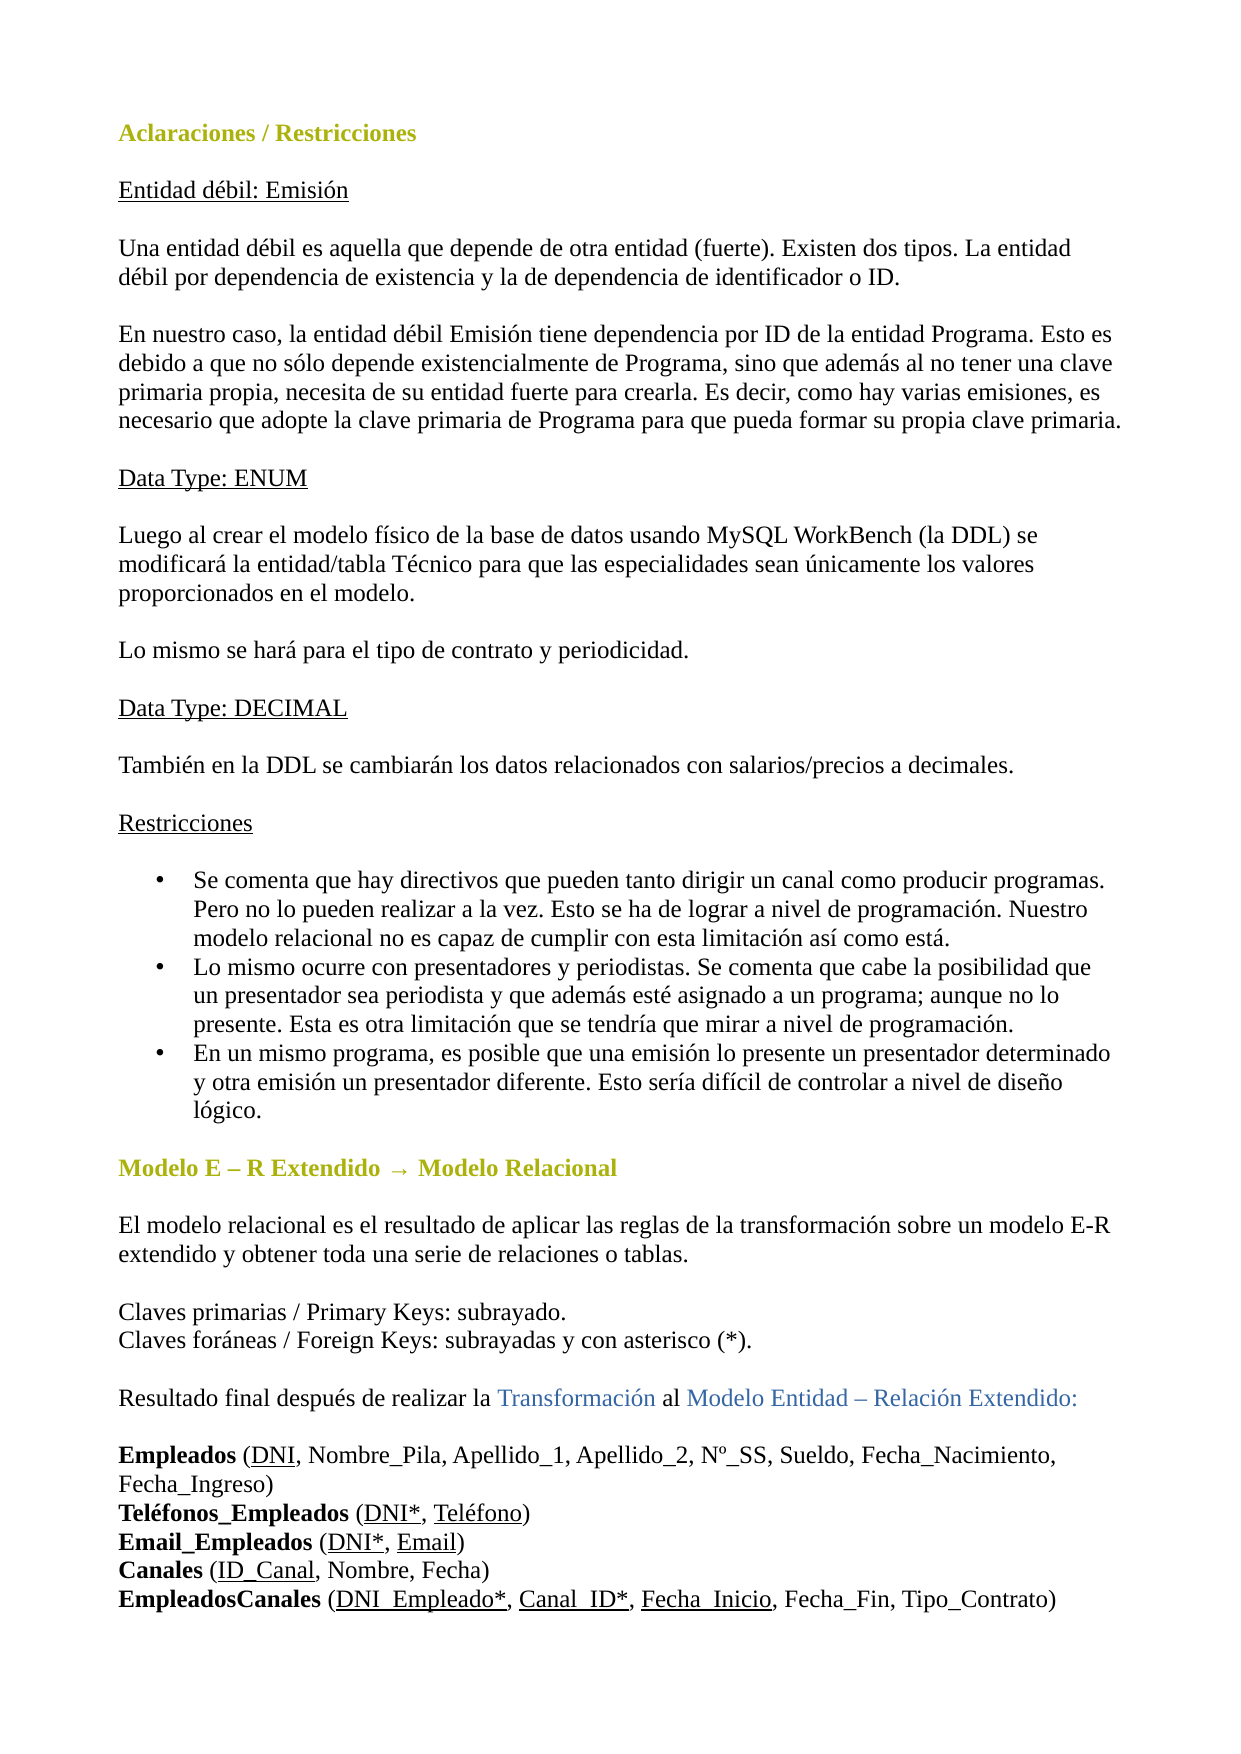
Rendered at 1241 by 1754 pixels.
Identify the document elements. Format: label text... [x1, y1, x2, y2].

text Canales (ID_Canal, Nombre, Fecha) [118, 1556, 1122, 1584]
list En un mismo programa, es posible que una emisión lo presente un presentador determinado y otra emisión un presentador diferente. Esto sería difícil de controlar a nivel de diseño lógico. [156, 1038, 1122, 1124]
text Claves primarias / Primary Keys: subrayado. [118, 1297, 1122, 1326]
text Aclaraciones / Restricciones [118, 118, 1122, 147]
text Lo mismo se hará para el tipo de contrato y periodicidad. [118, 636, 1122, 664]
text También en la DDL se cambiarán los datos relacionados con salarios/precios a decimales. [118, 751, 1122, 779]
text Data Type: DECIMAL [118, 693, 1122, 722]
text Teléfonos_Empleados (DNI*, Teléfono) Email_Empleados (DNI*, Email) [118, 1498, 1122, 1556]
list Lo mismo ocurre con presentadores y periodistas. Se comenta que cabe la posibilidad que un presentador sea periodista y que además esté asignado a un programa; aunque no lo presente. Esta es otra limitación que se tendría que mirar a nivel de programación. [156, 952, 1122, 1038]
text Modelo E – R Extendido → Modelo Relacional [118, 1153, 1122, 1182]
list Se comenta que hay directivos que pueden tanto dirigir un canal como producir programas. Pero no lo pueden realizar a la vez. Esto se ha de lograr a nivel de programación. Nuestro modelo relacional no es capaz de cumplir con esta limitación así como está. [156, 866, 1122, 952]
text Data Type: ENUM [118, 463, 1122, 492]
text EmpleadosCanales (DNI_Empleado*, Canal_ID*, Fecha_Inicio, Fecha_Fin, Tipo_Contrato) [118, 1584, 1122, 1613]
text Entidad débil: Emisión [118, 176, 1122, 204]
text Restricciones [118, 808, 1122, 837]
text Luego al crear el modelo físico de la base de datos usando MySQL WorkBench (la DDL) se modificará la entidad/tabla Técnico para que las especialidades sean únicamente los valores proporcionados en el modelo. [118, 521, 1122, 607]
text El modelo relacional es el resultado de aplicar las reglas de la transformación sobre un modelo E-R extendido y obtener toda una serie de relaciones o tablas. [118, 1211, 1122, 1268]
text Resultado final después de realizar la Transformación al Modelo Entidad – Relación Extendido: [118, 1383, 1122, 1412]
text En nuestro caso, la entidad débil Emisión tiene dependencia por ID de la entidad Programa. Esto es debido a que no sólo depende existencialmente de Programa, sino que además al no tener una clave primaria propia, necesita de su entidad fuerte para crearla. Es decir, como hay varias emisiones, es necesario que adopte la clave primaria de Programa para que pueda formar su propia clave primaria. [118, 319, 1122, 434]
text Claves foráneas / Foreign Keys: subrayadas y con asterisco (*). [118, 1326, 1122, 1354]
text Una entidad débil es aquella que depende de otra entidad (fuerte). Existen dos tipos. La entidad débil por dependencia de existencia y la de dependencia de identificador o ID. [118, 233, 1122, 291]
text Empleados (DNI, Nombre_Pila, Apellido_1, Apellido_2, Nº_SS, Sueldo, Fecha_Nacimiento, Fecha_Ingreso) [118, 1441, 1122, 1498]
